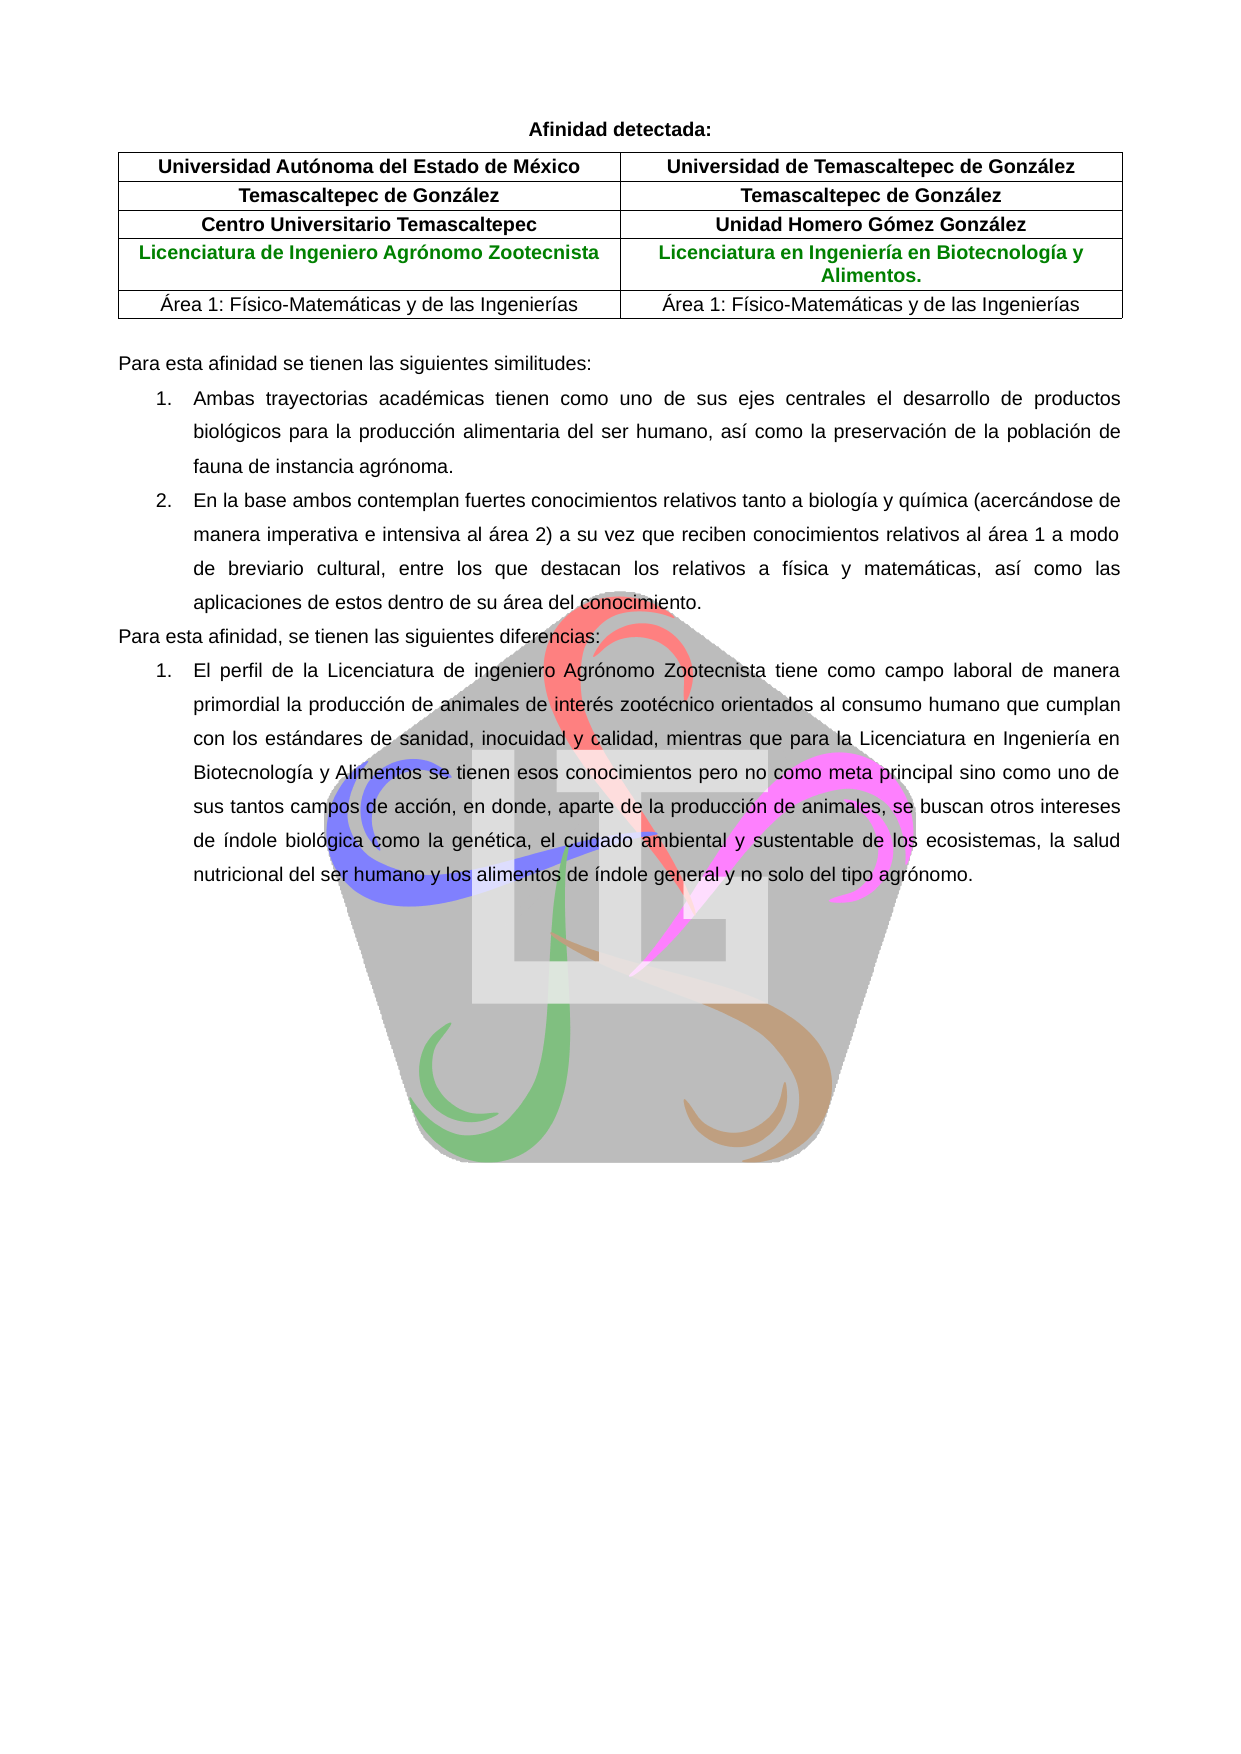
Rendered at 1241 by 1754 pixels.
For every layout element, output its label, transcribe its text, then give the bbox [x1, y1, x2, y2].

text Para esta afinidad, se tienen las siguientes diferencias: [118, 625, 1122, 647]
picture [324, 647, 916, 659]
picture [324, 886, 916, 1173]
list En la base ambos contemplan fuertes conocimientos relativos tanto a biología y química (acercándose de manera imperativa e intensiva al área 2) a su vez que reciben conocimientos relativos al área 1 a modo de breviario cultural, entre los que destacan los relativos a física y matemáticas, así como las aplicaciones de estos dentro de su área del conocimiento. [156, 488, 1122, 613]
table_cell Temascaltepec de González [119, 182, 620, 209]
text Afinidad detectada: [118, 118, 1122, 141]
table_cell Área 1: Físico-Matemáticas y de las Ingenierías [119, 291, 620, 318]
table_cell Unidad Homero Gómez González [621, 211, 1122, 238]
table_cell Licenciatura en Ingeniería en Biotecnología y Alimentos. [621, 239, 1122, 289]
table_cell Centro Universitario Temascaltepec [119, 211, 620, 238]
table_header Universidad Autónoma del Estado de México [119, 153, 620, 181]
table_cell Temascaltepec de González [621, 182, 1122, 209]
table_cell Licenciatura de Ingeniero Agrónomo Zootecnista [119, 239, 620, 289]
table_header Universidad de Temascaltepec de González [621, 153, 1122, 181]
list El perfil de la Licenciatura de ingeniero Agrónomo Zootecnista tiene como campo laboral de manera primordial la producción de animales de interés zootécnico orientados al consumo humano que cumplan con los estándares de sanidad, inocuidad y calidad, mientras que para la Licenciatura en Ingeniería en Biotecnología y Alimentos se tienen esos conocimientos pero no como meta principal sino como uno de sus tantos campos de acción, en donde, aparte de la producción de animales, se buscan otros intereses de índole biológica como la genética, el cuidado ambiental y sustentable de los ecosistemas, la salud nutricional del ser humano y los alimentos de índole general y no solo del tipo agrónomo. [156, 659, 1122, 886]
list Ambas trayectorias académicas tienen como uno de sus ejes centrales el desarrollo de productos biológicos para la producción alimentaria del ser humano, así como la preservación de la población de fauna de instancia agrónoma. [156, 386, 1122, 477]
table_cell Área 1: Físico-Matemáticas y de las Ingenierías [621, 291, 1122, 318]
picture [324, 613, 916, 625]
text Para esta afinidad se tienen las siguientes similitudes: [118, 352, 1122, 375]
